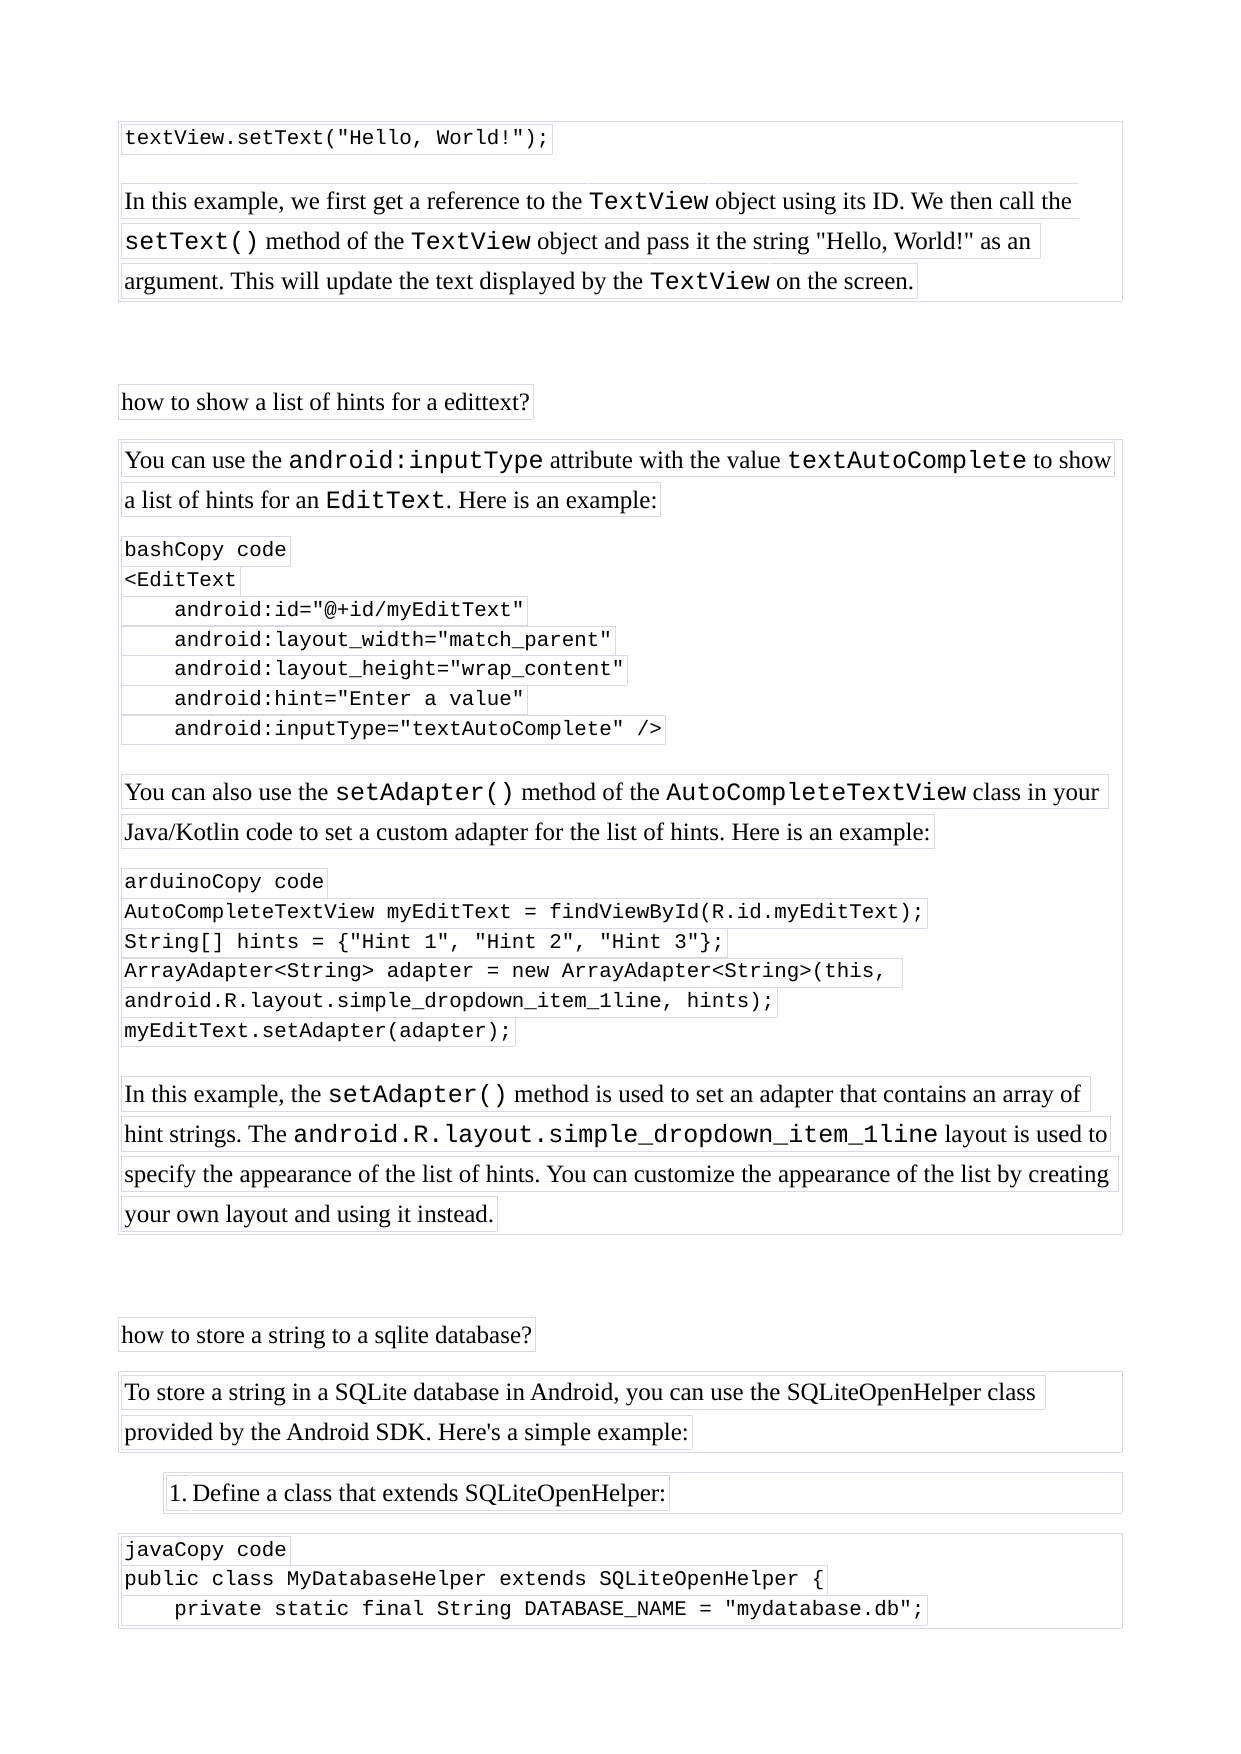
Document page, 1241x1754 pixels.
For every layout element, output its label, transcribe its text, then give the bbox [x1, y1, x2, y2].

text bashCopy code [119, 533, 1122, 563]
text android:inputType="textAutoComplete" /> [528, 712, 1122, 744]
text android:hint="Enter a value" [122, 686, 527, 712]
list Define a class that extends SQLiteOpenHelper: [164, 1473, 1122, 1513]
text AutoCompleteTextView myEditText = findViewById(R.id.myEditText); [122, 899, 927, 925]
text arduinoCopy code [119, 865, 1122, 895]
text In this example, we first get a reference to the TextView object using its ID. We then call the setText() method of the TextView object and pass it the string "Hello, World!" as an argument. This will update the text displayed by the TextView on the screen. [119, 180, 1122, 301]
text ArrayAdapter<String> adapter = new ArrayAdapter<String>(this, android.R.layout.simple_dropdown_item_1line, hints); [122, 959, 902, 987]
text myEditText.setAdapter(adapter); [122, 1018, 515, 1046]
text android:id="@+id/myEditText" [241, 593, 1122, 622]
text android:id="@+id/myEditText" [122, 597, 527, 622]
text [728, 925, 1122, 954]
text ArrayAdapter<String> adapter = new ArrayAdapter<String>(this, android.R.layout.simple_dropdown_item_1line, hints); [122, 988, 777, 1014]
text String[] hints = {"Hint 1", "Hint 2", "Hint 3"}; [122, 929, 727, 954]
text ArrayAdapter<String> adapter = new ArrayAdapter<String>(this, android.R.layout.simple_dropdown_item_1line, hints); [728, 954, 1122, 1014]
text <EditText [122, 563, 1122, 593]
text You can use the android:inputType attribute with the value textAutoComplete to show a list of hints for an EditText. Here is an example: [119, 440, 1122, 517]
text private static final String DATABASE_NAME = "mydatabase.db"; [119, 1592, 1122, 1628]
text [528, 682, 1122, 712]
text textView.setText("Hello, World!"); [119, 122, 1122, 154]
text android:inputType="textAutoComplete" /> [122, 716, 665, 744]
text android:layout_height="wrap_content" [122, 656, 627, 682]
text You can also use the setAdapter() method of the AutoCompleteTextView class in your Java/Kotlin code to set a custom adapter for the list of hints. Here is an example: [119, 771, 1122, 848]
text public class MyDatabaseHelper extends SQLiteOpenHelper { [122, 1566, 827, 1592]
text android:layout_height="wrap_content" [616, 652, 1122, 682]
text android:layout_width="match_parent" [122, 627, 615, 652]
text [536, 1317, 1122, 1352]
text android:layout_width="match_parent" [528, 622, 1122, 652]
text how to show a list of hints for a edittext? [119, 385, 533, 419]
text In this example, the setAdapter() method is used to set an adapter that contains an array of hint strings. The android.R.layout.simple_dropdown_item_1line layout is used to specify the appearance of the list of hints. You can customize the appearance of the list by creating your own layout and using it instead. [119, 1073, 1122, 1234]
text To store a string in a SQLite database in Android, you can use the SQLiteOpenHelper class provided by the Android SDK. Here's a simple example: [119, 1372, 1122, 1452]
text [516, 1014, 1122, 1046]
text how to store a string to a sqlite database? [119, 1318, 535, 1351]
text public class MyDatabaseHelper extends SQLiteOpenHelper { [291, 1562, 1122, 1592]
text AutoCompleteTextView myEditText = findViewById(R.id.myEditText); [328, 895, 1122, 925]
text [534, 384, 1122, 419]
text javaCopy code [119, 1534, 1122, 1562]
